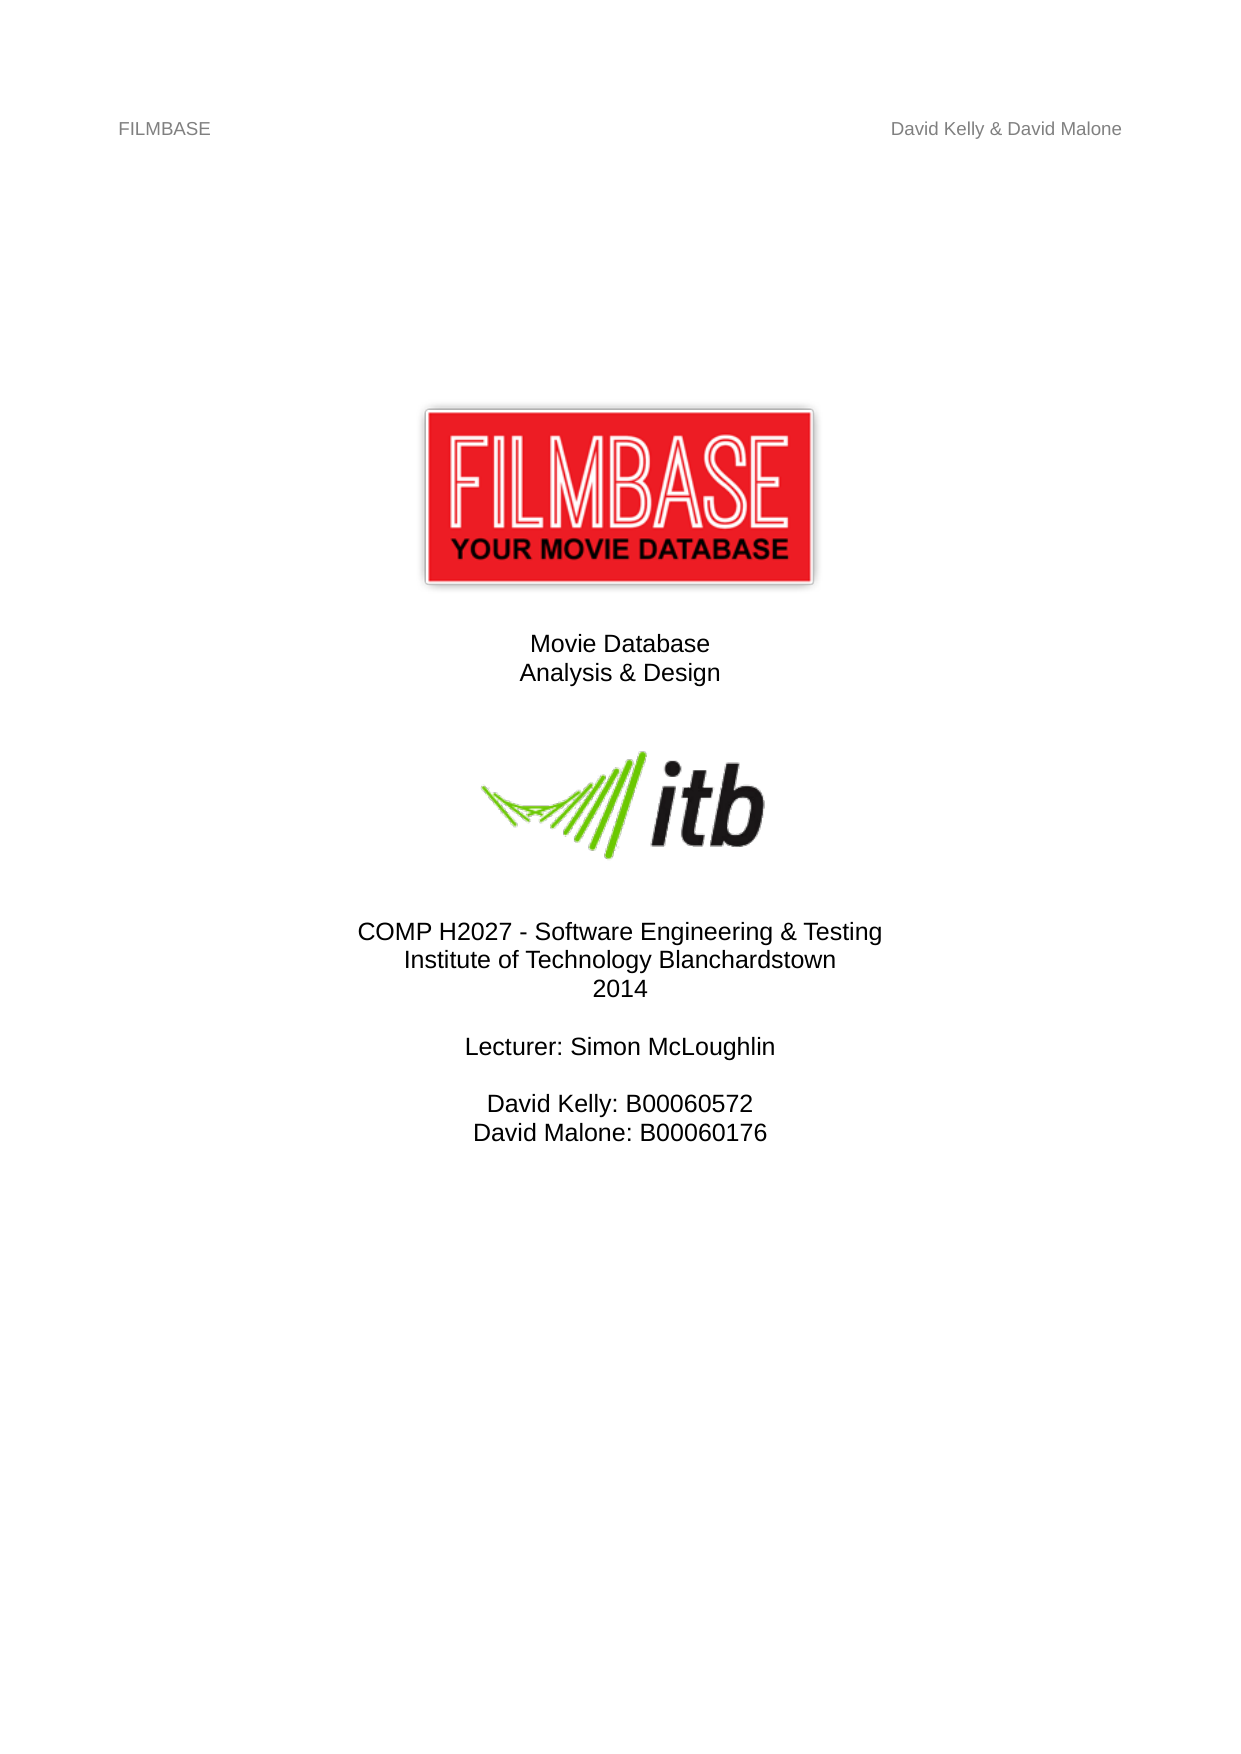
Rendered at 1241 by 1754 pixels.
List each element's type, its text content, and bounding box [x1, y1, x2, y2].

text 2014 [118, 974, 1122, 1003]
text Institute of Technology Blanchardstown [118, 945, 1122, 974]
text David Kelly: B00060572 [118, 1089, 1122, 1118]
picture [416, 399, 825, 596]
text Lecturer: Simon McLoughlin [118, 1032, 1122, 1060]
text David Malone: B00060176 [118, 1118, 1122, 1147]
text Movie Database [118, 629, 1122, 658]
text COMP H2027 - Software Engineering & Testing [118, 917, 1122, 945]
picture [462, 744, 778, 876]
text Analysis & Design [118, 658, 1122, 687]
